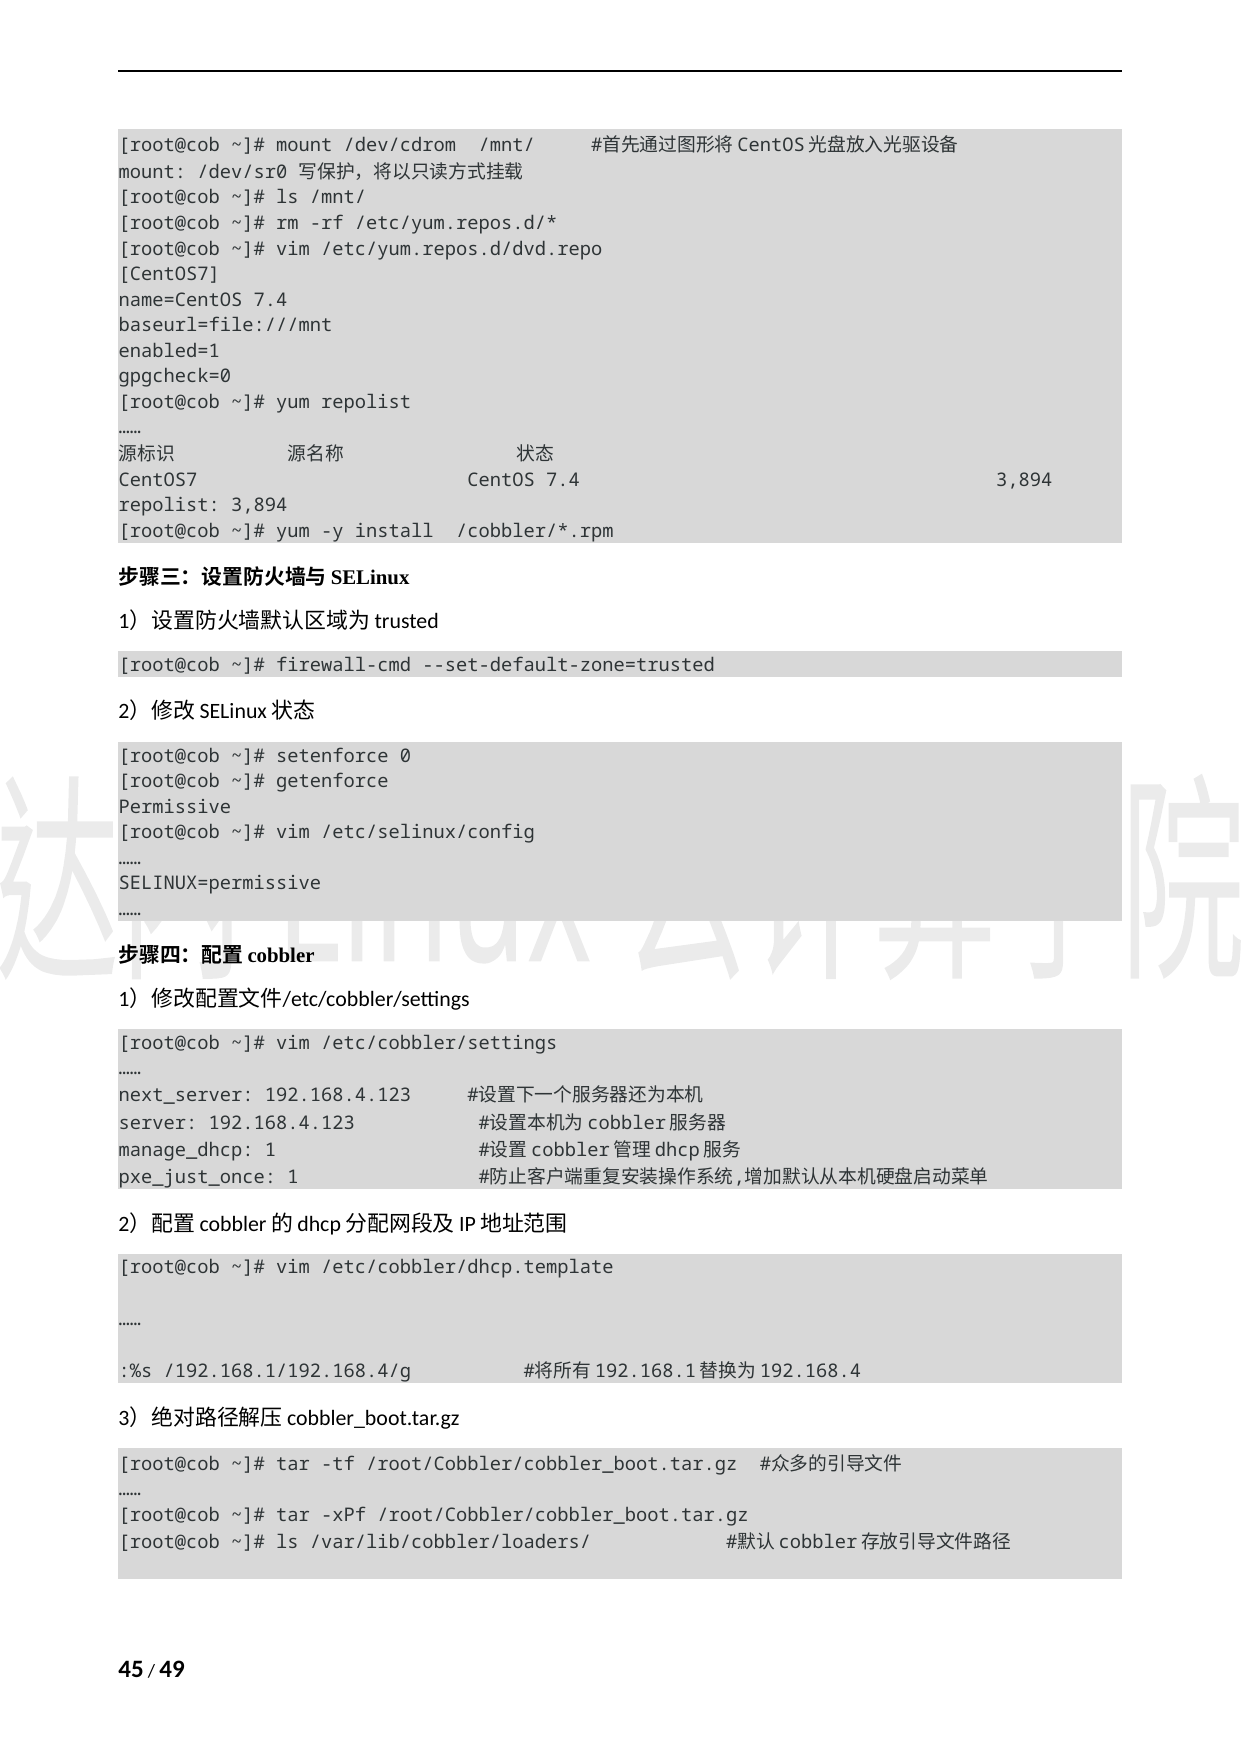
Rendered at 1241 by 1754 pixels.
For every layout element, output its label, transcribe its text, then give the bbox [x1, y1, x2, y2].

text [root@cob ~]# ls /mnt/ [118, 184, 1122, 209]
text [root@cob ~]# yum repolist [118, 388, 1122, 413]
text [root@cob ~]# ls /var/lib/cobbler/loaders/ #默认cobbler存放引导文件路径 [118, 1526, 1122, 1553]
text [CentOS7] [118, 260, 1122, 286]
text [root@cob ~]# rm -rf /etc/yum.repos.d/* [118, 209, 1122, 235]
text next_server: 192.168.4.123 #设置下一个服务器还为本机 [118, 1080, 1122, 1107]
text Permissive [118, 793, 1122, 818]
text [root@cob ~]# vim /etc/yum.repos.d/dvd.repo [118, 235, 1122, 260]
text baseurl=file:///mnt [118, 311, 1122, 337]
text 步骤四：配置cobbler [118, 937, 1122, 969]
text 源标识 源名称 状态 [118, 439, 1122, 466]
text [root@cob ~]# vim /etc/cobbler/dhcp.template [118, 1254, 1122, 1279]
text CentOS7 CentOS 7.4 3,894 [118, 466, 1122, 492]
text pxe_just_once: 1 #防止客户端重复安装操作系统,增加默认从本机硬盘启动菜单 [118, 1162, 1122, 1189]
text …… [118, 895, 1122, 921]
text [root@cob ~]# tar -tf /root/Cobbler/cobbler_boot.tar.gz #众多的引导文件 [118, 1448, 1122, 1475]
text [root@cob ~]# vim /etc/selinux/config [118, 818, 1122, 844]
text [root@cob ~]# getenforce [118, 767, 1122, 793]
text [root@cob ~]# mount /dev/cdrom /mnt/ #首先通过图形将CentOS光盘放入光驱设备 [118, 129, 1122, 157]
text 2）配置cobbler的dhcp分配网段及IP地址范围 [118, 1205, 1122, 1238]
text [root@cob ~]# firewall-cmd --set-default-zone=trusted [118, 651, 1122, 677]
text [root@cob ~]# tar -xPf /root/Cobbler/cobbler_boot.tar.gz [118, 1501, 1122, 1526]
text [root@cob ~]# vim /etc/cobbler/settings [118, 1029, 1122, 1054]
text enabled=1 [118, 337, 1122, 362]
text name=CentOS 7.4 [118, 286, 1122, 311]
text mount: /dev/sr0 写保护，将以只读方式挂载 [118, 157, 1122, 184]
text server: 192.168.4.123 #设置本机为cobbler服务器 [118, 1107, 1122, 1134]
text [root@cob ~]# setenforce 0 [118, 742, 1122, 767]
text …… [118, 1475, 1122, 1501]
text repolist: 3,894 [118, 492, 1122, 517]
text 1）修改配置文件/etc/cobbler/settings [118, 980, 1122, 1013]
text 2）修改SELinux状态 [118, 693, 1122, 726]
text 步骤三：设置防火墙与SELinux [118, 559, 1122, 592]
text …… [118, 1054, 1122, 1080]
text 1）设置防火墙默认区域为trusted [118, 603, 1122, 635]
text …… [118, 844, 1122, 869]
text …… [118, 1305, 1122, 1330]
text …… [118, 413, 1122, 439]
text [root@cob ~]# yum -y install /cobbler/*.rpm [118, 517, 1122, 543]
text gpgcheck=0 [118, 362, 1122, 388]
text manage_dhcp: 1 #设置cobbler管理dhcp服务 [118, 1134, 1122, 1162]
text SELINUX=permissive [118, 869, 1122, 895]
text :%s /192.168.1/192.168.4/g #将所有192.168.1替换为192.168.4 [118, 1356, 1122, 1383]
text 3）绝对路径解压cobbler_boot.tar.gz [118, 1399, 1122, 1432]
